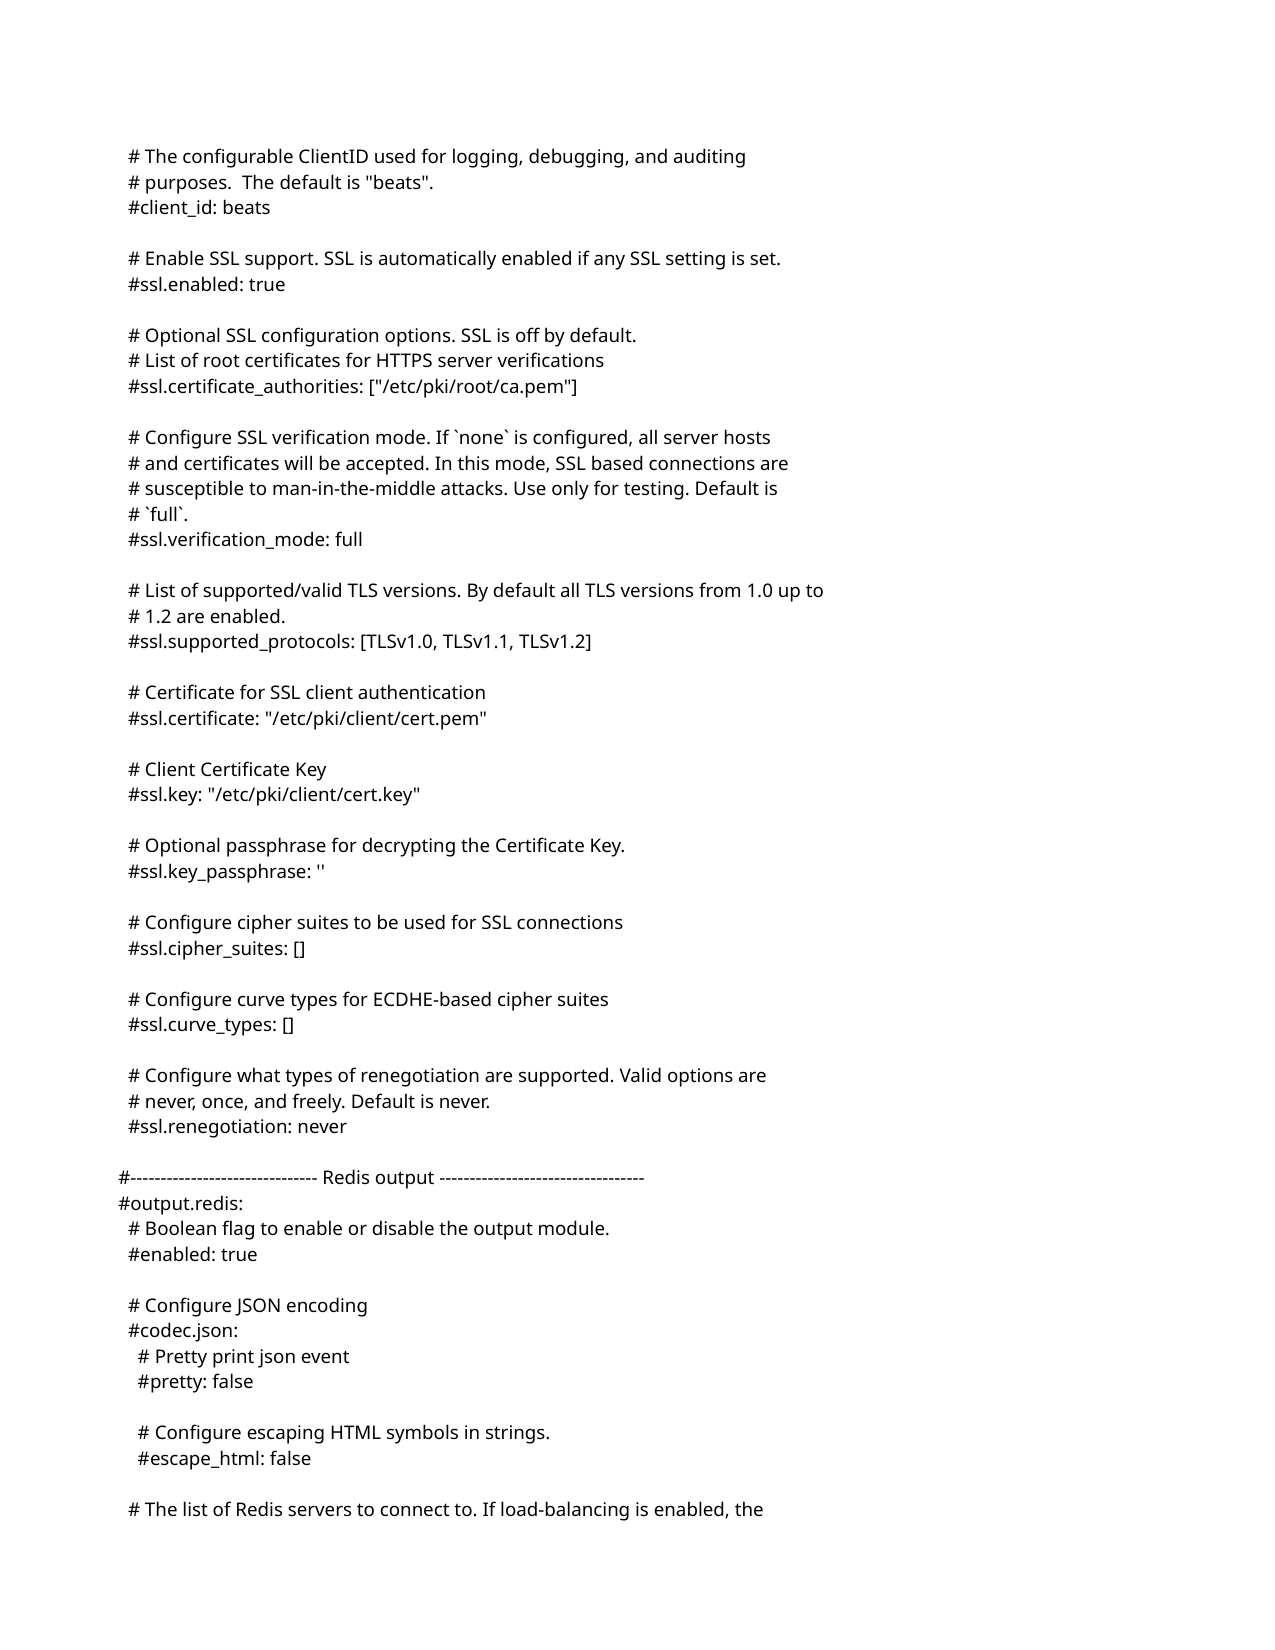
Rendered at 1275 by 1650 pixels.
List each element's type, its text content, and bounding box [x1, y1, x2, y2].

text #ssl.enabled: true [118, 271, 1157, 297]
text #------------------------------- Redis output ---------------------------------- [118, 1164, 1157, 1190]
text # Enable SSL support. SSL is automatically enabled if any SSL setting is set. [118, 246, 1157, 271]
text # Boolean flag to enable or disable the output module. [118, 1216, 1157, 1241]
text #ssl.key: "/etc/pki/client/cert.key" [118, 782, 1157, 807]
text # Pretty print json event [118, 1343, 1157, 1369]
text #ssl.key_passphrase: '' [118, 858, 1157, 884]
text #output.redis: [118, 1190, 1157, 1216]
text #ssl.supported_protocols: [TLSv1.0, TLSv1.1, TLSv1.2] [118, 628, 1157, 654]
text # List of root certificates for HTTPS server verifications [118, 348, 1157, 373]
text #ssl.curve_types: [] [118, 1011, 1157, 1037]
text # List of supported/valid TLS versions. By default all TLS versions from 1.0 up to [118, 577, 1157, 603]
text #enabled: true [118, 1241, 1157, 1267]
text #ssl.certificate: "/etc/pki/client/cert.pem" [118, 705, 1157, 731]
text # 1.2 are enabled. [118, 603, 1157, 628]
text #ssl.cipher_suites: [] [118, 935, 1157, 960]
text # Configure escaping HTML symbols in strings. [118, 1420, 1157, 1445]
text #pretty: false [118, 1369, 1157, 1394]
text # `full`. [118, 501, 1157, 526]
text #codec.json: [118, 1318, 1157, 1343]
text # Configure what types of renegotiation are supported. Valid options are [118, 1062, 1157, 1088]
text #ssl.verification_mode: full [118, 526, 1157, 552]
text #escape_html: false [118, 1445, 1157, 1471]
text #ssl.certificate_authorities: ["/etc/pki/root/ca.pem"] [118, 373, 1157, 399]
text # susceptible to man-in-the-middle attacks. Use only for testing. Default is [118, 475, 1157, 501]
text #client_id: beats [118, 195, 1157, 220]
text # Configure SSL verification mode. If `none` is configured, all server hosts [118, 424, 1157, 450]
text # Configure curve types for ECDHE-based cipher suites [118, 986, 1157, 1011]
text # Optional SSL configuration options. SSL is off by default. [118, 322, 1157, 348]
text # The list of Redis servers to connect to. If load-balancing is enabled, the [118, 1496, 1157, 1522]
text # Client Certificate Key [118, 756, 1157, 782]
text # The configurable ClientID used for logging, debugging, and auditing [118, 144, 1157, 169]
text # Configure JSON encoding [118, 1292, 1157, 1318]
text # Configure cipher suites to be used for SSL connections [118, 909, 1157, 935]
text # purposes. The default is "beats". [118, 169, 1157, 195]
text # never, once, and freely. Default is never. [118, 1088, 1157, 1113]
text # Certificate for SSL client authentication [118, 679, 1157, 705]
text # Optional passphrase for decrypting the Certificate Key. [118, 833, 1157, 858]
text # and certificates will be accepted. In this mode, SSL based connections are [118, 450, 1157, 475]
text #ssl.renegotiation: never [118, 1113, 1157, 1139]
